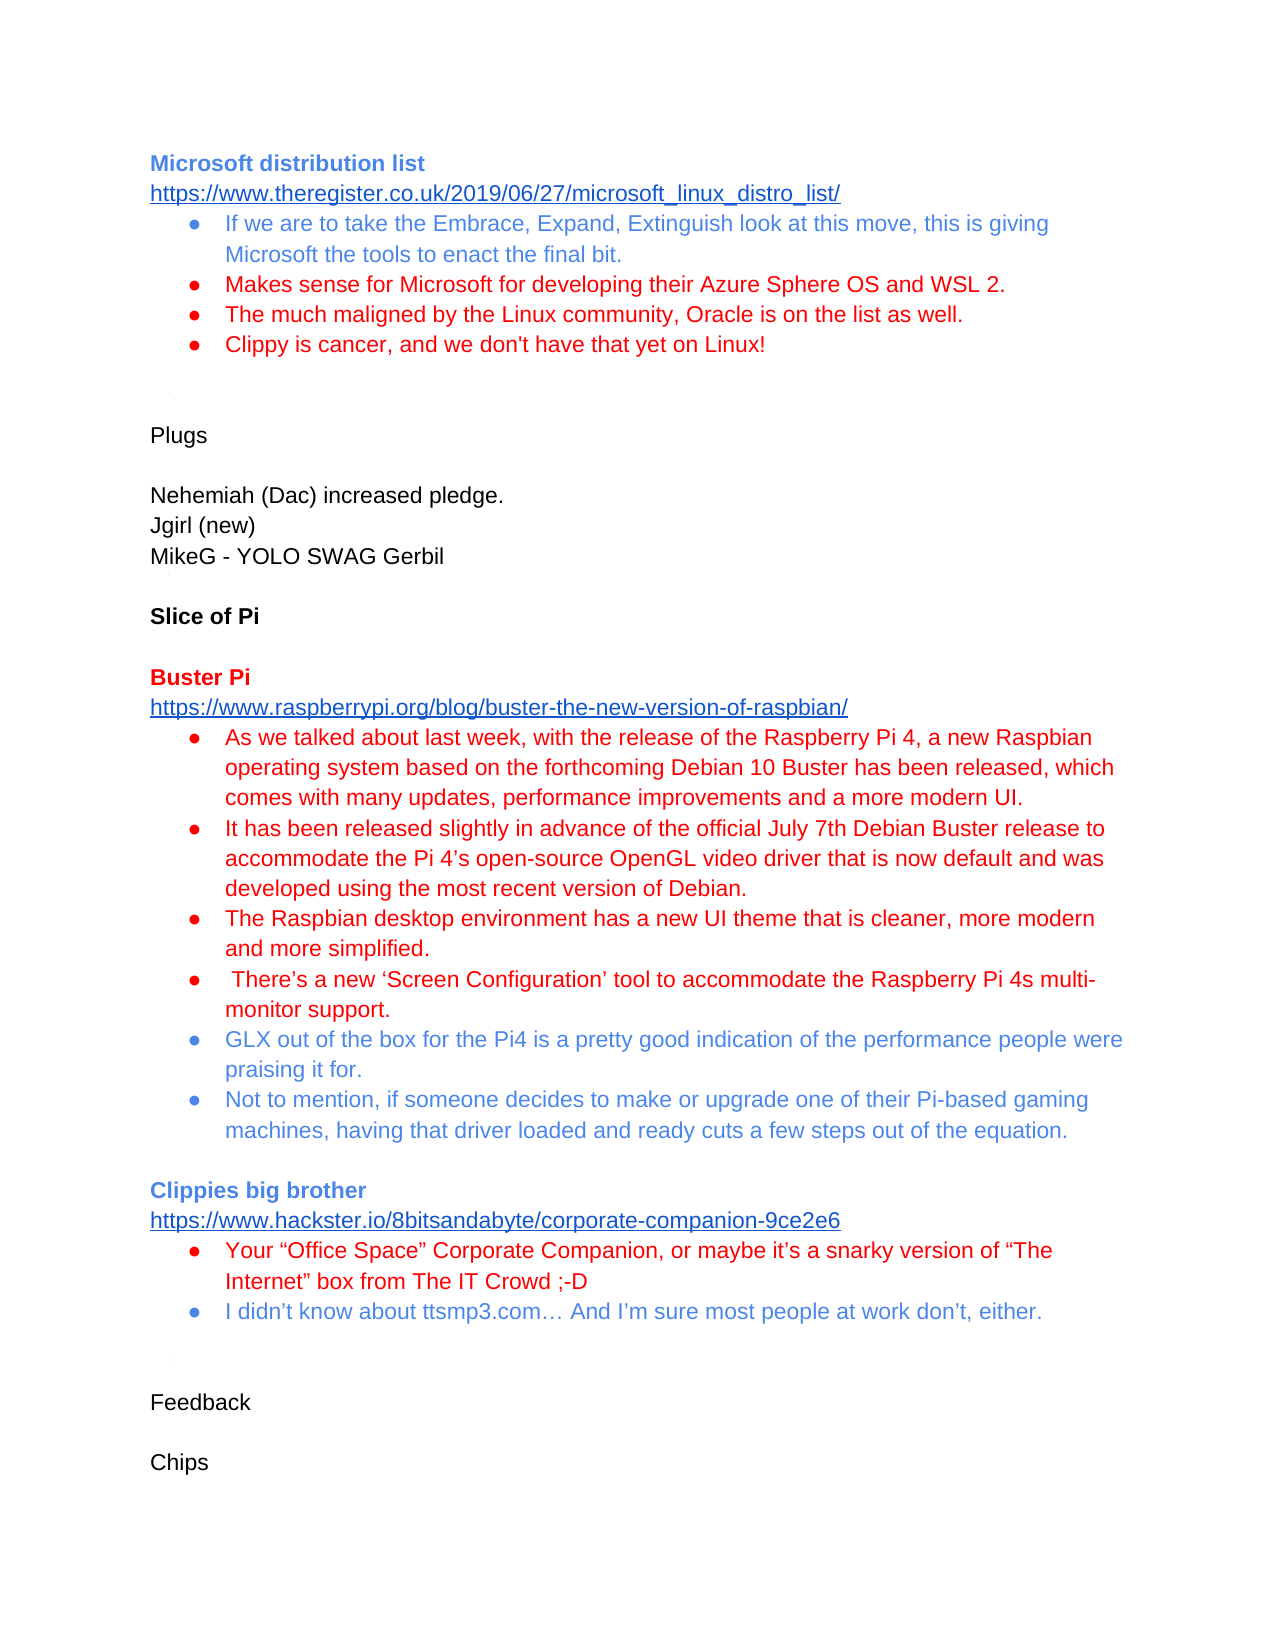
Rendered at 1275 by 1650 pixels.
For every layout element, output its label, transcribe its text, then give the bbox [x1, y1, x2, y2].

text Clippies big brother [150, 1177, 1125, 1203]
list Not to mention, if someone decides to make or upgrade one of their Pi-based gaming machines, having that driver loaded and ready cuts a few steps out of the equation. [187, 1086, 1125, 1143]
text Microsoft distribution list [150, 150, 1125, 176]
text https://www.theregister.co.uk/2019/06/27/microsoft_linux_distro_list/ [150, 180, 1125, 207]
text Slice of Pi [150, 603, 1125, 629]
list Your “Office Space” Corporate Companion, or maybe it’s a snarky version of “The Internet” box from The IT Crowd ;-D [187, 1237, 1125, 1294]
list The Raspbian desktop environment has a new UI theme that is cleaner, more modern and more simplified. [187, 905, 1125, 962]
list Clippy is cancer, and we don't have that yet on Linux! [187, 331, 1125, 358]
list It has been released slightly in advance of the official July 7th Debian Buster release to accommodate the Pi 4’s open-source OpenGL video driver that is now default and was developed using the most recent version of Debian. [187, 814, 1125, 901]
text Feedback [150, 1388, 1125, 1415]
list I didn’t know about ttsmp3.com… And I’m sure most people at work don’t, either. [187, 1298, 1125, 1324]
list GLX out of the box for the Pi4 is a pretty good indication of the performance people were praising it for. [187, 1026, 1125, 1083]
list The much maligned by the Linux community, Oracle is on the list as well. [187, 301, 1125, 327]
text Plugs [150, 422, 1125, 448]
list If we are to take the Embrace, Expand, Extinguish look at this move, this is giving Microsoft the tools to enact the final bit. [187, 210, 1125, 267]
text MikeG - YOLO SWAG Gerbil [150, 543, 1125, 569]
text Chips [150, 1449, 1125, 1475]
list There’s a new ‘Screen Configuration’ tool to accommodate the Raspberry Pi 4s multi-monitor support. [187, 966, 1125, 1022]
text Nehemiah (Dac) increased pledge. [150, 482, 1125, 509]
text Buster Pi [150, 663, 1125, 690]
text https://www.raspberrypi.org/blog/buster-the-new-version-of-raspbian/ [150, 694, 1125, 720]
text https://www.hackster.io/8bitsandabyte/corporate-companion-9ce2e6 [150, 1207, 1125, 1234]
text Jgirl (new) [150, 512, 1125, 539]
list Makes sense for Microsoft for developing their Azure Sphere OS and WSL 2. [187, 271, 1125, 297]
list As we talked about last week, with the release of the Raspberry Pi 4, a new Raspbian operating system based on the forthcoming Debian 10 Buster has been released, which comes with many updates, performance improvements and a more modern UI. [187, 724, 1125, 811]
